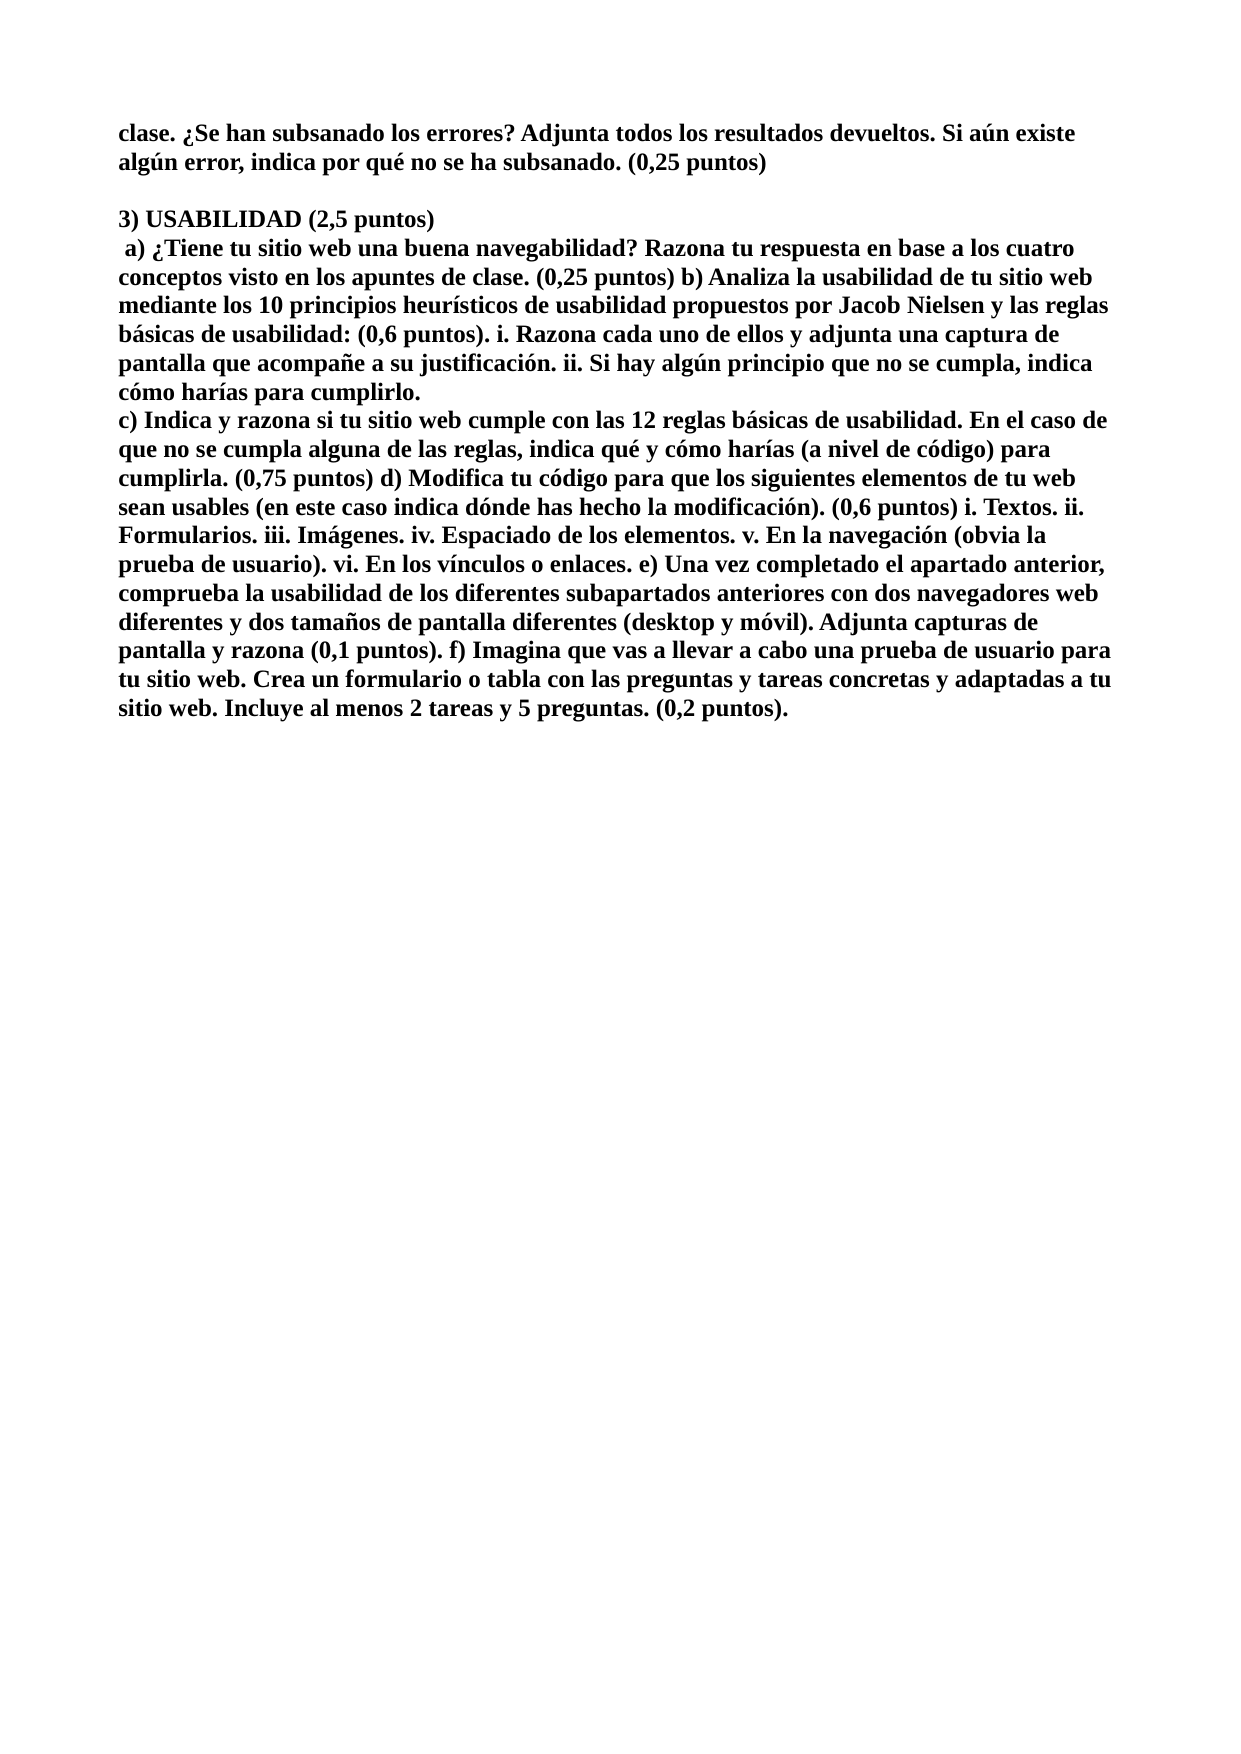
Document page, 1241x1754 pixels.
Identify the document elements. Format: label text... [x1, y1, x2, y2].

text c) Indica y razona si tu sitio web cumple con las 12 reglas básicas de usabilidad. En el caso de que no se cumpla alguna de las reglas, indica qué y cómo harías (a nivel de código) para cumplirla. (0,75 puntos) d) Modifica tu código para que los siguientes elementos de tu web sean usables (en este caso indica dónde has hecho la modificación). (0,6 puntos) i. Textos. ii. Formularios. iii. Imágenes. iv. Espaciado de los elementos. v. En la navegación (obvia la prueba de usuario). vi. En los vínculos o enlaces. e) Una vez completado el apartado anterior, comprueba la usabilidad de los diferentes subapartados anteriores con dos navegadores web diferentes y dos tamaños de pantalla diferentes (desktop y móvil). Adjunta capturas de pantalla y razona (0,1 puntos). f) Imagina que vas a llevar a cabo una prueba de usuario para tu sitio web. Crea un formulario o tabla con las preguntas y tareas concretas y adaptadas a tu sitio web. Incluye al menos 2 tareas y 5 preguntas. (0,2 puntos). [118, 406, 1122, 722]
text 3) USABILIDAD (2,5 puntos) [118, 204, 1122, 233]
text clase. ¿Se han subsanado los errores? Adjunta todos los resultados devueltos. Si aún existe algún error, indica por qué no se ha subsanado. (0,25 puntos) [118, 118, 1122, 176]
text a) ¿Tiene tu sitio web una buena navegabilidad? Razona tu respuesta en base a los cuatro conceptos visto en los apuntes de clase. (0,25 puntos) b) Analiza la usabilidad de tu sitio web mediante los 10 principios heurísticos de usabilidad propuestos por Jacob Nielsen y las reglas básicas de usabilidad: (0,6 puntos). i. Razona cada uno de ellos y adjunta una captura de pantalla que acompañe a su justificación. ii. Si hay algún principio que no se cumpla, indica cómo harías para cumplirlo. [118, 233, 1122, 406]
